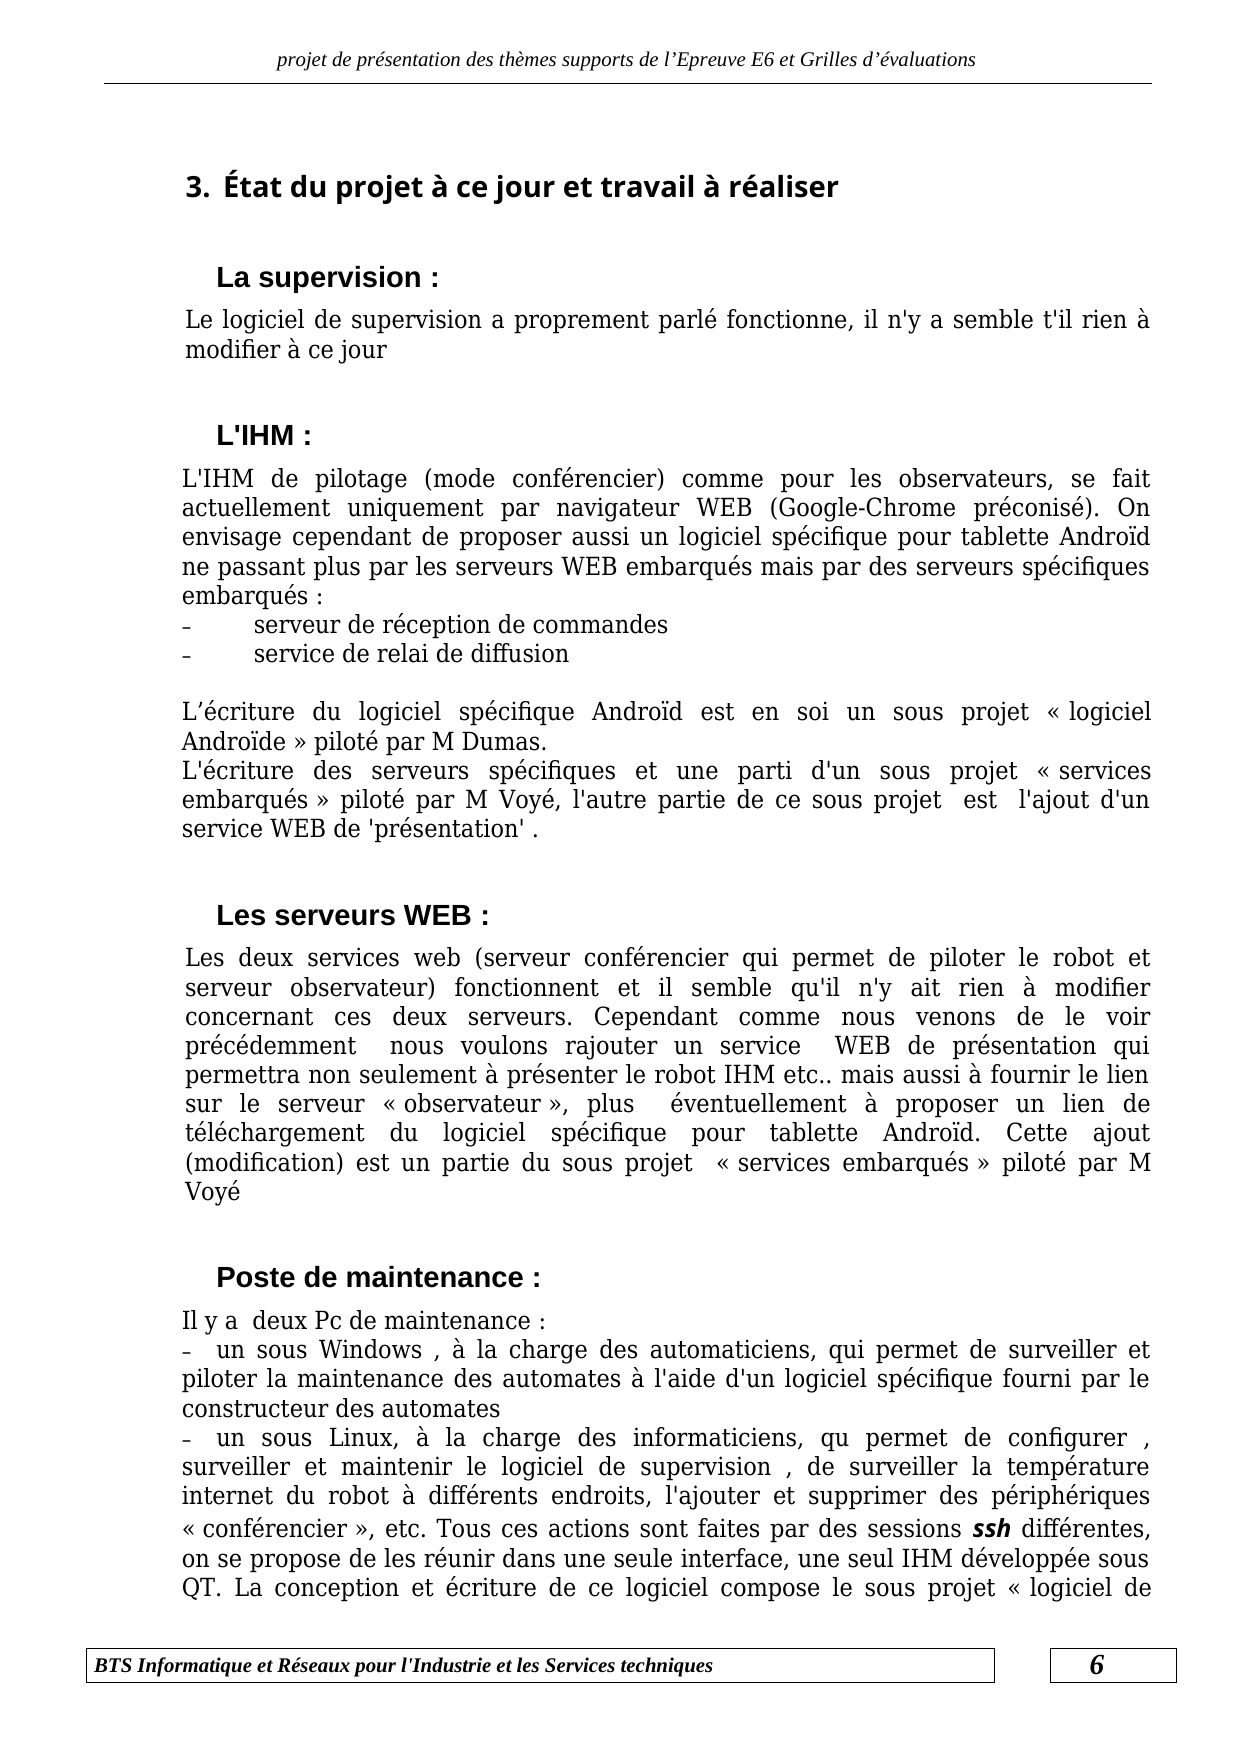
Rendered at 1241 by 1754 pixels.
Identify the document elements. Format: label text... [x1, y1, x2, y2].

subtitle Poste de maintenance : [216, 1260, 1152, 1294]
subtitle Les serveurs WEB : [216, 897, 1152, 931]
list serveur de réception de commandes [182, 610, 1152, 639]
list État du projet à ce jour et travail à réaliser [185, 166, 1092, 206]
text L'IHM de pilotage (mode conférencier) comme pour les observateurs, se fait actuellement uniquement par navigateur WEB (Google-Chrome préconisé). On envisage cependant de proposer aussi un logiciel spécifique pour tablette Androïd ne passant plus par les serveurs WEB embarqués mais par des serveurs spécifiques embarqués : [182, 464, 1152, 610]
list un sous Linux, à la charge des informaticiens, qu permet de configurer , surveiller et maintenir le logiciel de supervision , de surveiller la température internet du robot à différents endroits, l'ajouter et supprimer des périphériques « conférencier », etc. Tous ces actions sont faites par des sessions ssh différentes, on se propose de les réunir dans une seule interface, une seul IHM développée sous QT. La conception et écriture de ce logiciel compose le sous projet « logiciel de [182, 1423, 1152, 1603]
text Le logiciel de supervision a proprement parlé fonctionne, il n'y a semble t'il rien à modifier à ce jour [185, 306, 1152, 364]
text Il y a deux Pc de maintenance : [182, 1306, 1152, 1335]
subtitle L'IHM : [216, 418, 1152, 452]
list service de relai de diffusion [182, 639, 1152, 668]
text L’écriture du logiciel spécifique Androïd est en soi un sous projet « logiciel Androïde » piloté par M Dumas. [182, 697, 1152, 756]
list un sous Windows , à la charge des automaticiens, qui permet de surveiller et piloter la maintenance des automates à l'aide d'un logiciel spécifique fourni par le constructeur des automates [182, 1335, 1152, 1423]
text L'écriture des serveurs spécifiques et une parti d'un sous projet « services embarqués » piloté par M Voyé, l'autre partie de ce sous projet est l'ajout d'un service WEB de 'présentation' . [182, 756, 1152, 843]
subtitle La supervision : [216, 259, 1152, 293]
text Les deux services web (serveur conférencier qui permet de piloter le robot et serveur observateur) fonctionnent et il semble qu'il n'y ait rien à modifier concernant ces deux serveurs. Cependant comme nous venons de le voir précédemment nous voulons rajouter un service WEB de présentation qui permettra non seulement à présenter le robot IHM etc.. mais aussi à fournir le lien sur le serveur « observateur », plus éventuellement à proposer un lien de téléchargement du logiciel spécifique pour tablette Androïd. Cette ajout (modification) est un partie du sous projet « services embarqués » piloté par M Voyé [185, 943, 1152, 1206]
